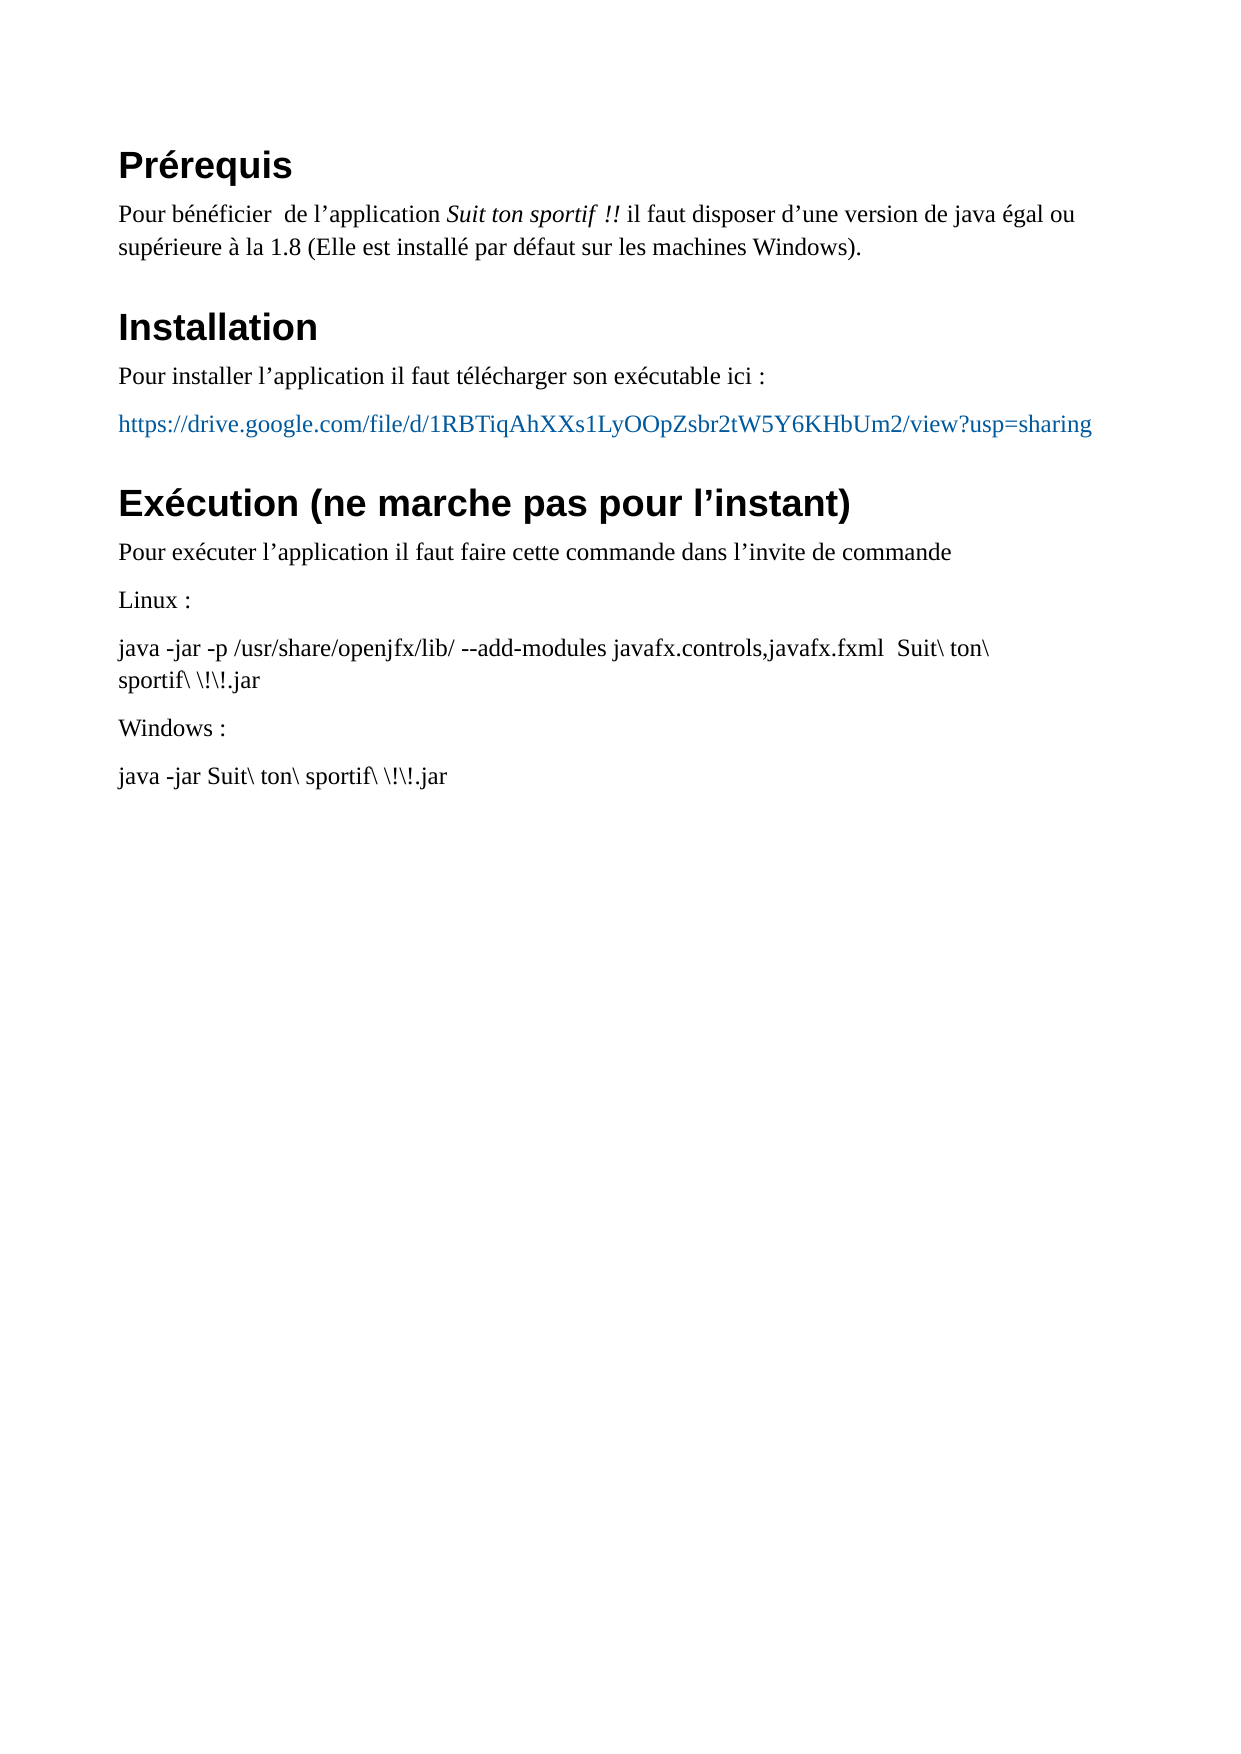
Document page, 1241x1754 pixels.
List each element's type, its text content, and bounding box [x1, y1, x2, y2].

text https://drive.google.com/file/d/1RBTiqAhXXs1LyOOpZsbr2tW5Y6KHbUm2/view?usp=sharing [118, 409, 1122, 437]
subtitle Installation [118, 305, 1122, 348]
text Pour exécuter l’application il faut faire cette commande dans l’invite de commande [118, 537, 1122, 566]
text Windows : [118, 713, 1122, 742]
text Pour bénéficier de l’application Suit ton sportif !! il faut disposer d’une version de java égal ou supérieure à la 1.8 (Elle est installé par défaut sur les machines Windows). [118, 199, 1122, 261]
text java -jar -p /usr/share/openjfx/lib/ --add-modules javafx.controls,javafx.fxml Suit\ ton\ sportif\ \!\!.jar [118, 633, 1122, 694]
subtitle Prérequis [118, 143, 1122, 187]
text java -jar Suit\ ton\ sportif\ \!\!.jar [118, 761, 1122, 789]
text Linux : [118, 585, 1122, 614]
subtitle Exécution (ne marche pas pour l’instant) [118, 481, 1122, 525]
text Pour installer l’application il faut télécharger son exécutable ici : [118, 361, 1122, 390]
